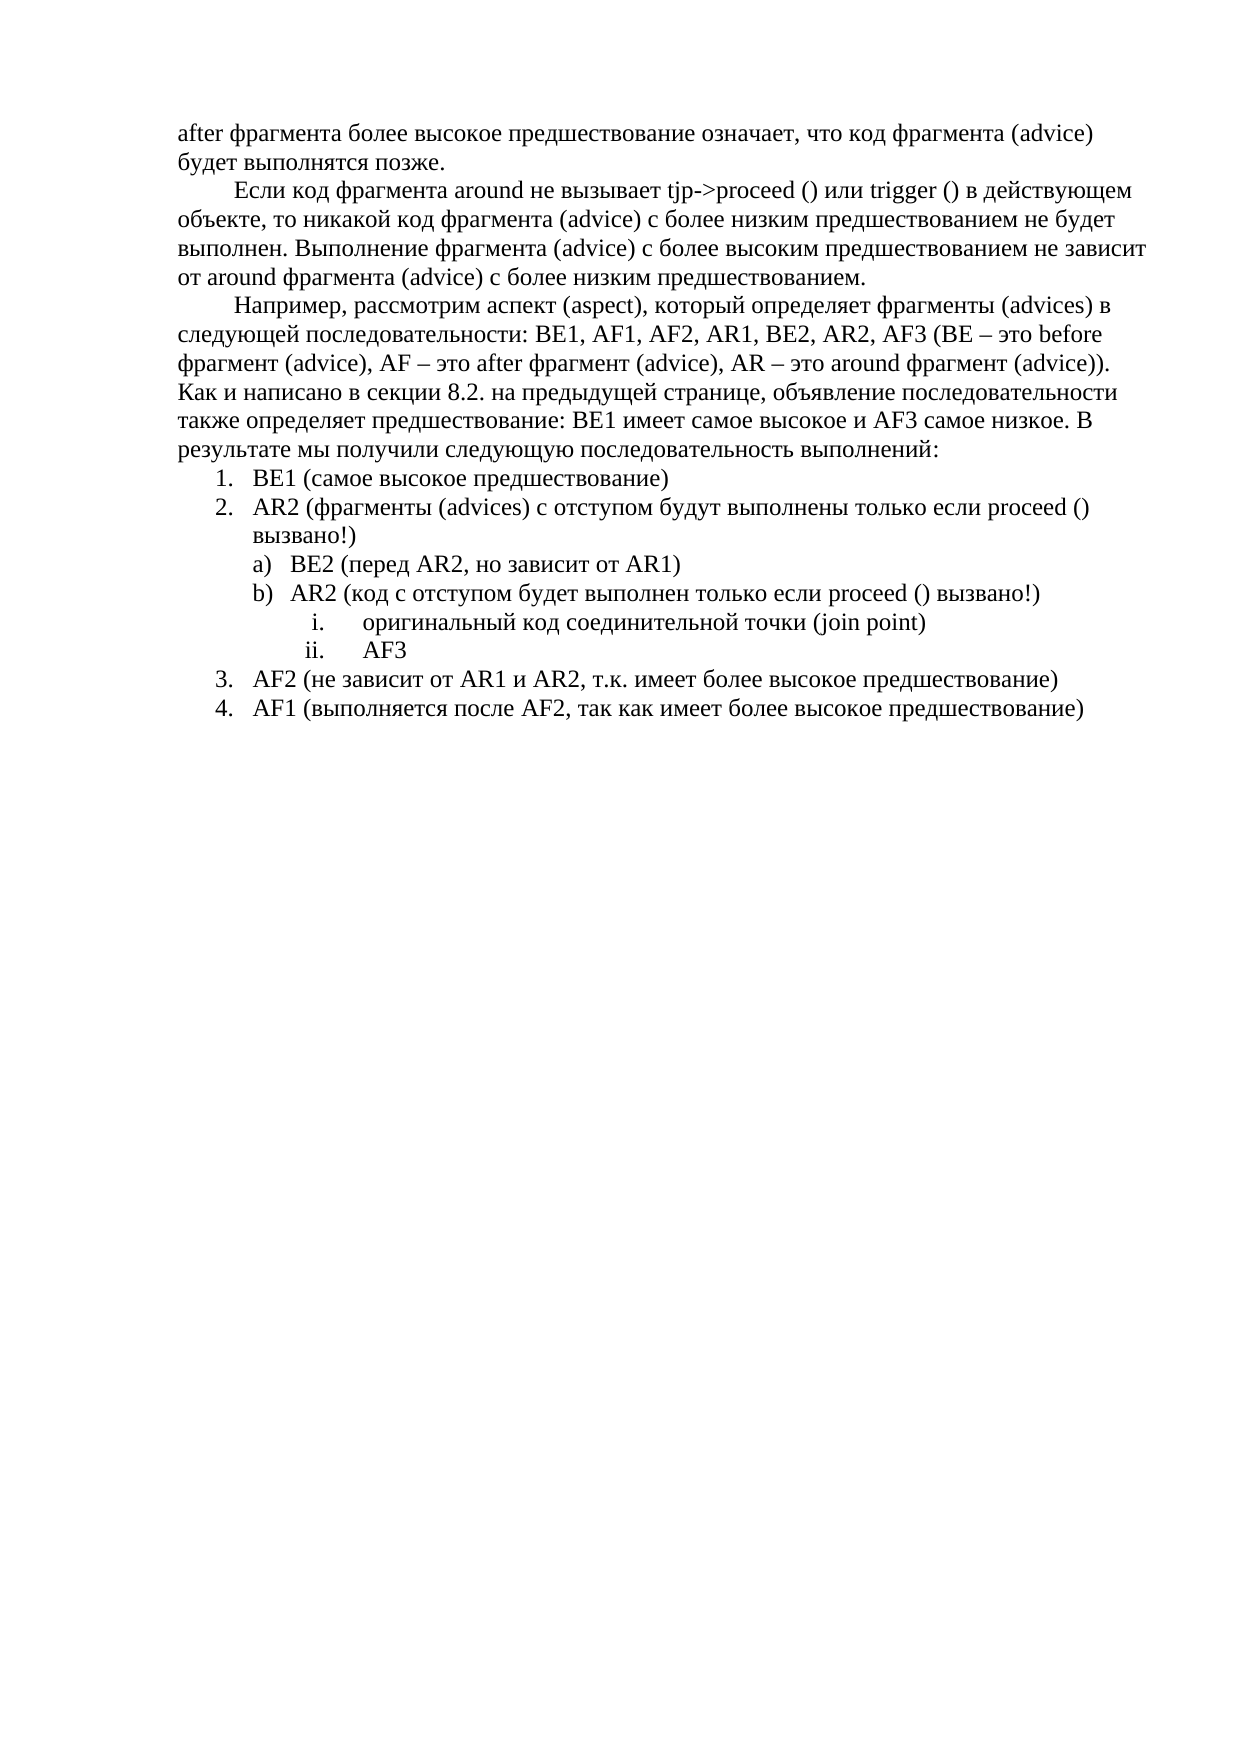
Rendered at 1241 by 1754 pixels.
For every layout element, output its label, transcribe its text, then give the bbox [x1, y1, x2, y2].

list AR2 (код с отступом будет выполнен только если proceed () вызвано!) [252, 578, 1152, 607]
list оригинальный код соединительной точки (join point) [325, 607, 1152, 636]
text after фрагмента более высокое предшествование означает, что код фрагмента (advice) будет выполнятся позже. [177, 118, 1152, 176]
list AF2 (не зависит от AR1 и AR2, т.к. имеет более высокое предшествование) [215, 664, 1152, 693]
list BE2 (перед AR2, но зависит от AR1) [252, 549, 1152, 578]
text Например, рассмотрим аспект (aspect), который определяет фрагменты (advices) в следующей последовательности: BE1, AF1, AF2, AR1, BE2, AR2, AF3 (BE – это before фрагмент (advice), AF – это after фрагмент (advice), AR – это around фрагмент (advice)). Как и написано в секции 8.2. на предыдущей странице, объявление последовательности также определяет предшествование: BE1 имеет самое высокое и AF3 самое низкое. В результате мы получили следующую последовательность выполнений: [177, 291, 1152, 463]
text Если код фрагмента around не вызывает tjp->proceed () или trigger () в действующем объекте, то никакой код фрагмента (advice) с более низким предшествованием не будет выполнен. Выполнение фрагмента (advice) с более высоким предшествованием не зависит от around фрагмента (advice) c более низким предшествованием. [177, 176, 1152, 291]
list AR2 (фрагменты (advices) с отступом будут выполнены только если proceed () вызвано!) [215, 492, 1152, 549]
list AF1 (выполняется после AF2, так как имеет более высокое предшествование) [215, 693, 1152, 722]
list AF3 [325, 636, 1152, 664]
list BE1 (самое высокое предшествование) [215, 463, 1152, 492]
